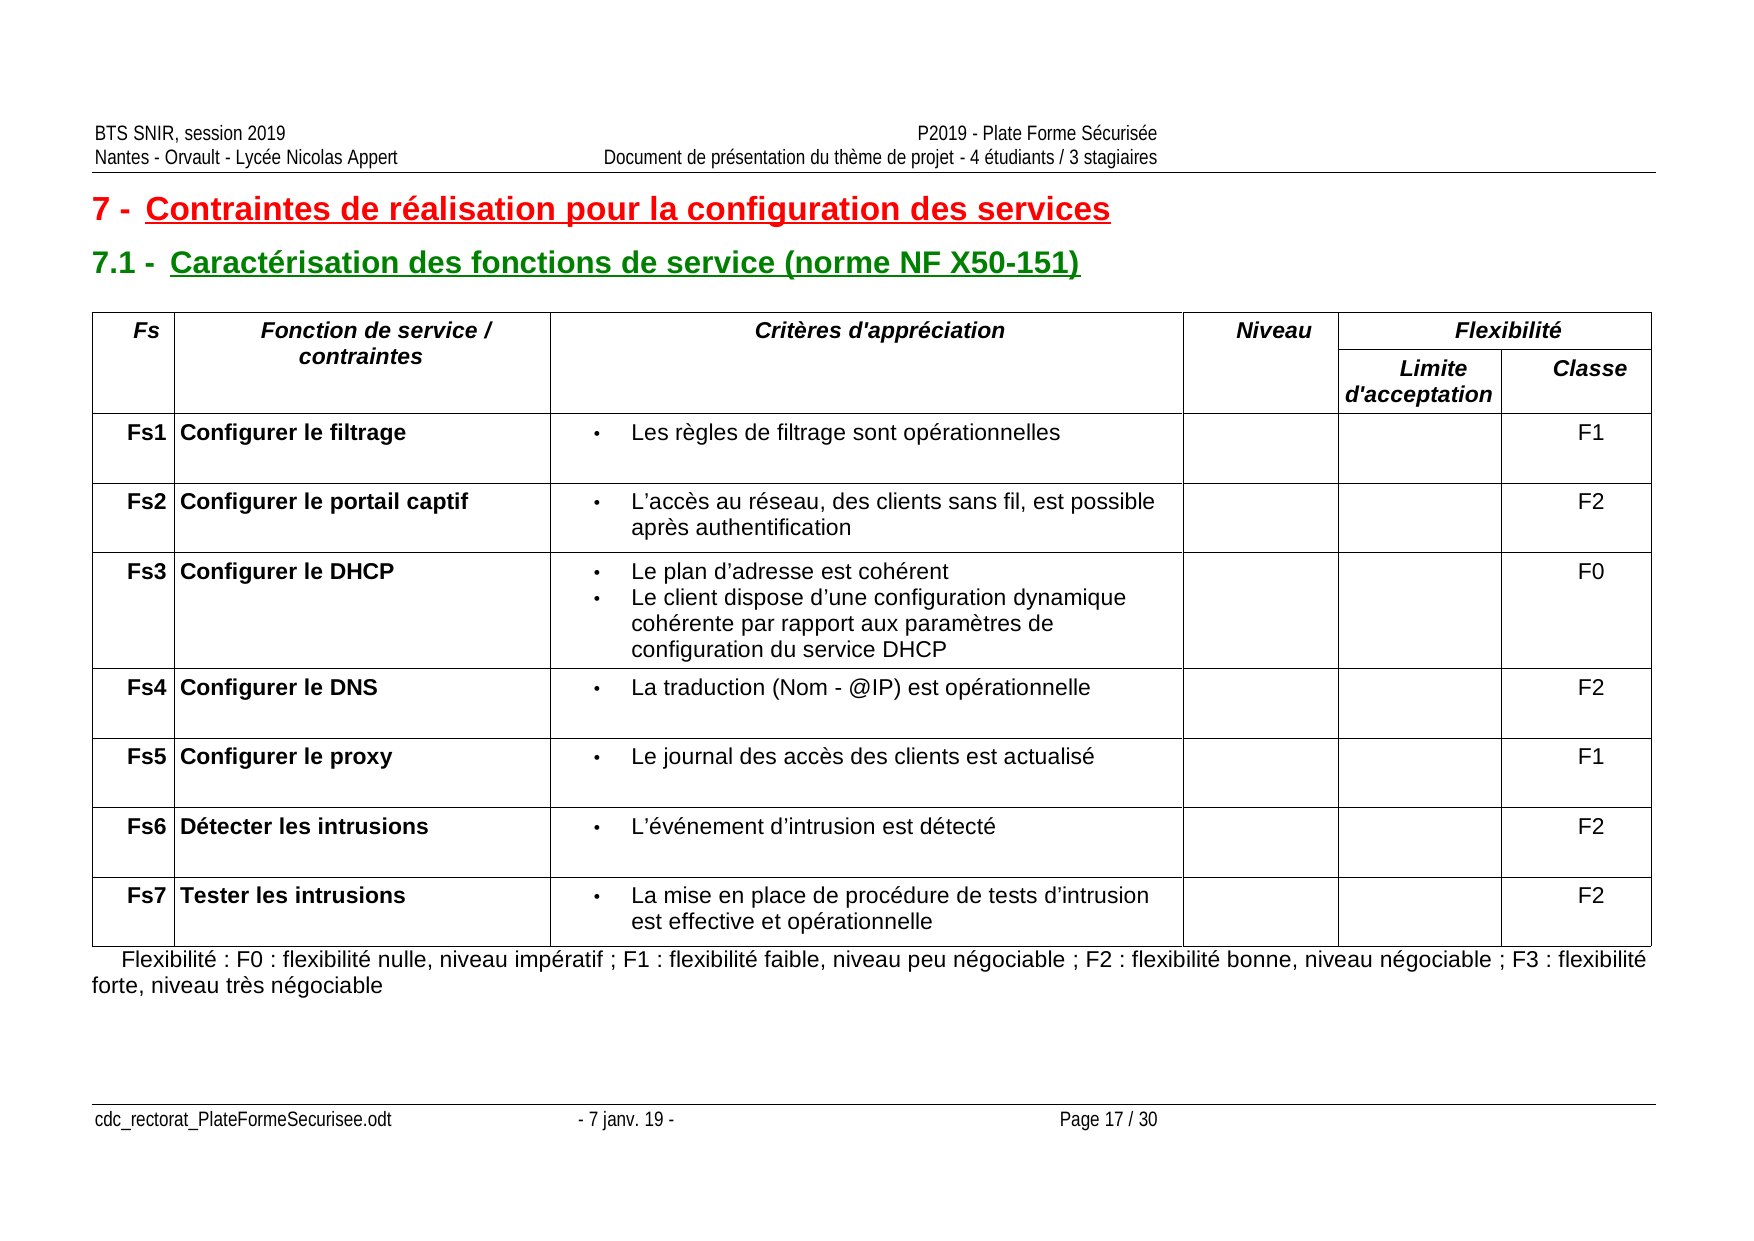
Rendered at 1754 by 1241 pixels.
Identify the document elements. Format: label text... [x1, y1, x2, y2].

table_cell [1184, 739, 1338, 807]
table_cell Fs3 [93, 553, 174, 668]
table_cell Fs5 [93, 739, 174, 807]
table_cell F0 [1502, 553, 1651, 668]
table_cell [1339, 484, 1501, 552]
table_cell Configurer le DHCP [175, 553, 550, 668]
table_cell Limite d'acceptation [1339, 350, 1501, 413]
table_cell La mise en place de procédure de tests d’intrusion est effective et opérationnelle [551, 878, 1182, 946]
table_header Niveau [1184, 313, 1338, 413]
table_cell Configurer le proxy [175, 739, 550, 807]
table_cell Classe [1502, 350, 1651, 413]
table_cell [1339, 739, 1501, 807]
text Flexibilité : F0 : flexibilité nulle, niveau impératif ; F1 : flexibilité faible, niveau peu négociable ; F2 : flexibilité bonne, niveau négociable ; F3 : flexibilité forte, niveau très négociable [92, 946, 1656, 998]
subtitle Contraintes de réalisation pour la configuration des services [92, 190, 1656, 227]
table_cell [1184, 553, 1338, 668]
table_header Fonction de service / contraintes [175, 313, 550, 413]
table_cell Configurer le filtrage [175, 414, 550, 483]
table_cell Fs2 [93, 484, 174, 552]
table_cell L’accès au réseau, des clients sans fil, est possible après authentification [551, 484, 1182, 552]
table_cell F2 [1502, 878, 1651, 946]
table_cell Fs6 [93, 808, 174, 877]
table_cell [1184, 808, 1338, 877]
table_cell [1339, 414, 1501, 483]
table_cell [1339, 669, 1501, 738]
table_cell Tester les intrusions [175, 878, 550, 946]
table_cell Fs1 [93, 414, 174, 483]
table_cell [1184, 669, 1338, 738]
table_cell Configurer le portail captif [175, 484, 550, 552]
table_cell [1339, 553, 1501, 668]
table_cell Le journal des accès des clients est actualisé [551, 739, 1182, 807]
table_cell [1184, 878, 1338, 946]
subtitle Caractérisation des fonctions de service (norme NF X50-151) [92, 245, 1656, 280]
table_cell [1339, 878, 1501, 946]
table_cell Les règles de filtrage sont opérationnelles [551, 414, 1182, 483]
table_cell F2 [1502, 484, 1651, 552]
table_cell F1 [1502, 739, 1651, 807]
table_cell F1 [1502, 414, 1651, 483]
table_cell [1184, 484, 1338, 552]
table_cell F2 [1502, 808, 1651, 877]
table_cell Fs4 [93, 669, 174, 738]
table_cell Configurer le DNS [175, 669, 550, 738]
table_cell F2 [1502, 669, 1651, 738]
table_cell La traduction (Nom - @IP) est opérationnelle [551, 669, 1182, 738]
table_header Critères d'appréciation [551, 313, 1182, 413]
table_cell [1184, 414, 1338, 483]
table_header Fs [93, 313, 174, 413]
table_cell Fs7 [93, 878, 174, 946]
table_cell [1339, 808, 1501, 877]
table_cell Détecter les intrusions [175, 808, 550, 877]
table_cell Le plan d’adresse est cohérent Le client dispose d’une configuration dynamique cohérente par rapport aux paramètres de configuration du service DHCP [551, 553, 1182, 668]
table_cell L’événement d’intrusion est détecté [551, 808, 1182, 877]
table_header Flexibilité [1339, 313, 1651, 349]
